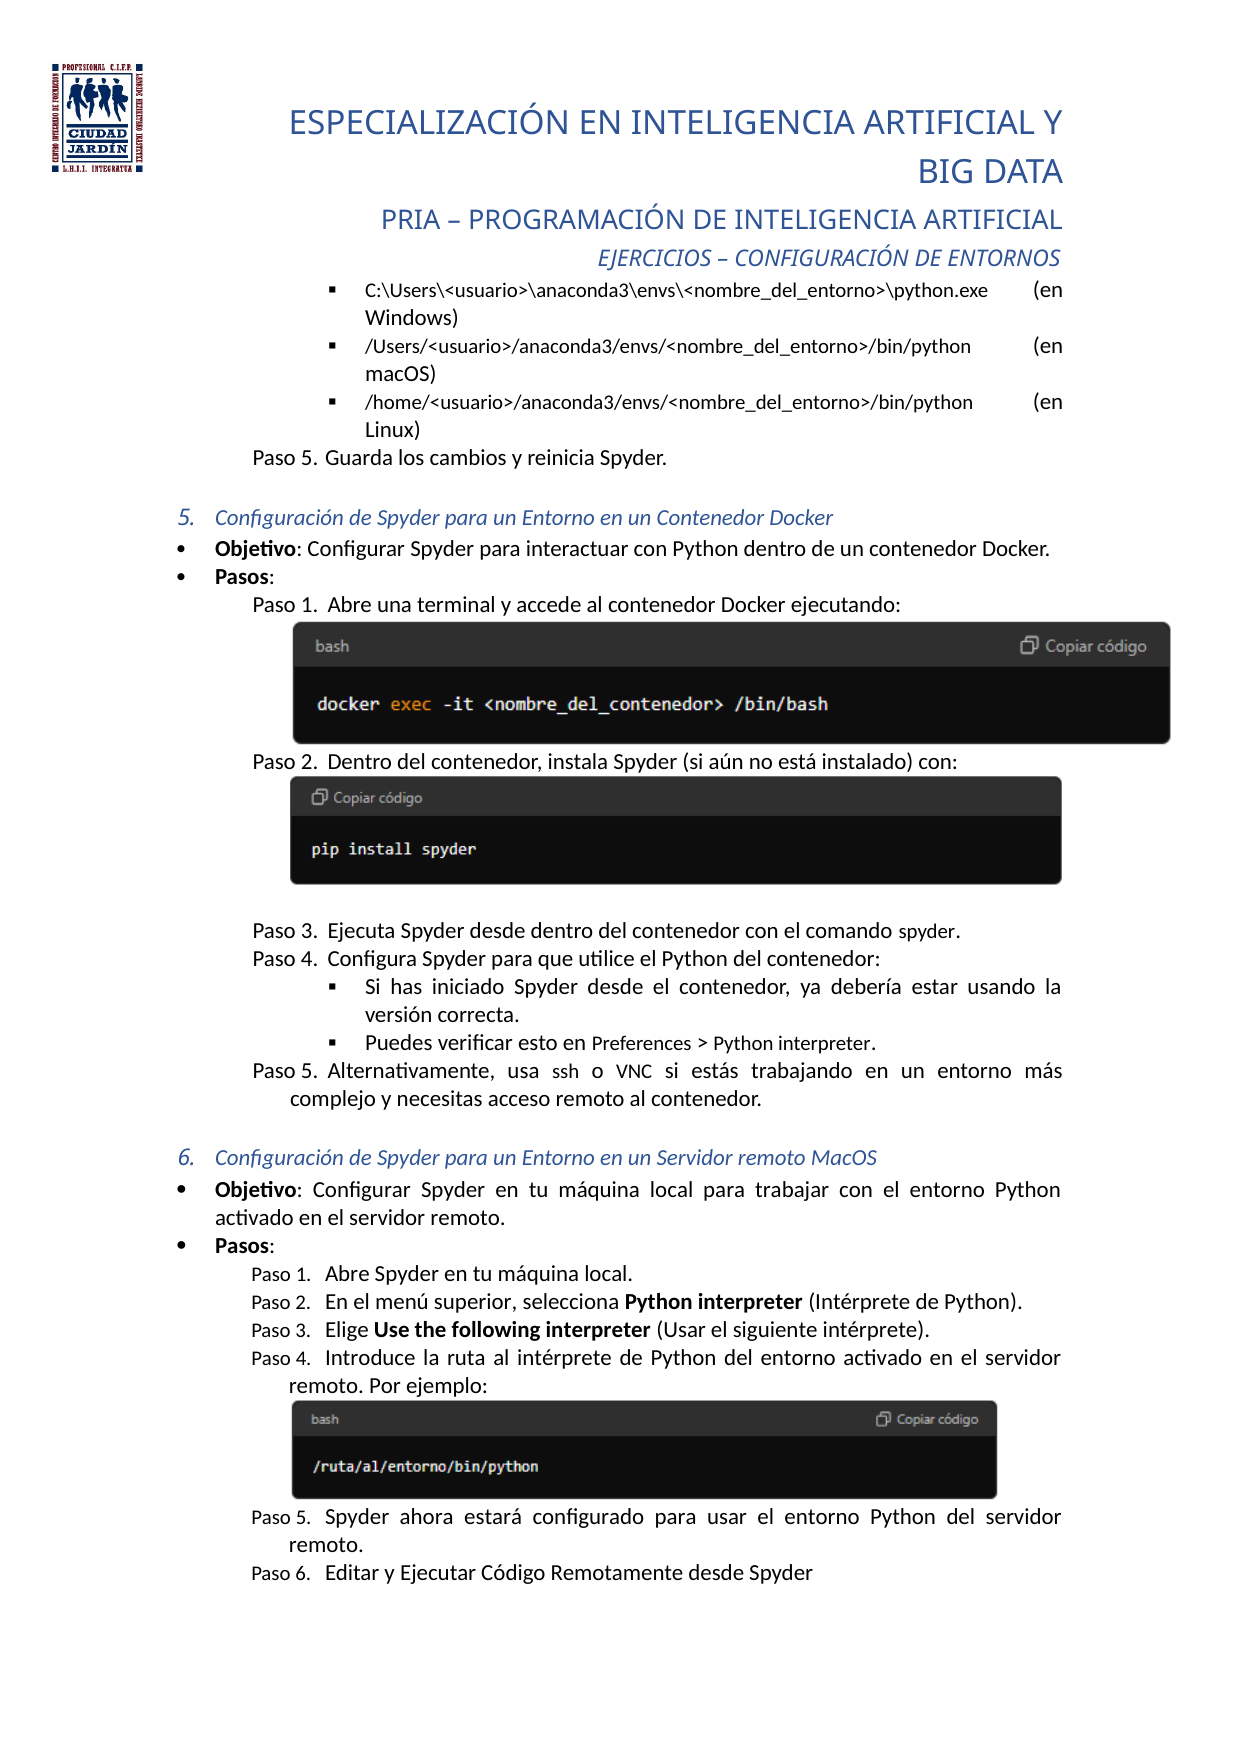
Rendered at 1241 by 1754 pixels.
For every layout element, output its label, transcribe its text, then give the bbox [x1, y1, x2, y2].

subtitle Configuración de Spyder para un Entorno en un Contenedor Docker [177, 501, 1063, 532]
list C:\Users\<usuario>\anaconda3\envs\<nombre_del_entorno>\python.exe (en Windows) [327, 275, 1063, 331]
list Puedes verificar esto en Preferences > Python interpreter. [327, 1028, 1063, 1056]
list Abre una terminal y accede al contenedor Docker ejecutando: [252, 590, 1063, 618]
picture [288, 1398, 1000, 1502]
list Abre Spyder en tu máquina local. [251, 1259, 1063, 1287]
picture [289, 774, 1063, 887]
subtitle Configuración de Spyder para un Entorno en un Servidor remoto MacOS [177, 1141, 1063, 1172]
list Spyder ahora estará configurado para usar el entorno Python del servidor remoto. [251, 1502, 1063, 1558]
list /Users/<usuario>/anaconda3/envs/<nombre_del_entorno>/bin/python (en macOS) [327, 331, 1063, 387]
list Guarda los cambios y reinicia Spyder. [252, 443, 1063, 471]
picture [289, 618, 1176, 747]
list Objetivo: Configurar Spyder para interactuar con Python dentro de un contenedor Docker. [177, 534, 1063, 562]
list Pasos: [177, 1231, 1063, 1259]
list Alternativamente, usa ssh o VNC si estás trabajando en un entorno más complejo y necesitas acceso remoto al contenedor. [252, 1056, 1063, 1112]
picture [49, 60, 145, 175]
list Configura Spyder para que utilice el Python del contenedor: [252, 944, 1063, 972]
list Editar y Ejecutar Código Remotamente desde Spyder [251, 1558, 1063, 1586]
list Pasos: [177, 562, 1063, 590]
list Dentro del contenedor, instala Spyder (si aún no está instalado) con: [252, 747, 1063, 775]
list /home/<usuario>/anaconda3/envs/<nombre_del_entorno>/bin/python (en Linux) [327, 387, 1063, 443]
list Si has iniciado Spyder desde el contenedor, ya debería estar usando la versión correcta. [327, 972, 1063, 1028]
list Ejecuta Spyder desde dentro del contenedor con el comando spyder. [252, 916, 1063, 944]
list Elige Use the following interpreter (Usar el siguiente intérprete). [251, 1315, 1063, 1343]
list Introduce la ruta al intérprete de Python del entorno activado en el servidor remoto. Por ejemplo: [251, 1343, 1063, 1399]
list En el menú superior, selecciona Python interpreter (Intérprete de Python). [251, 1287, 1063, 1315]
list Objetivo: Configurar Spyder en tu máquina local para trabajar con el entorno Python activado en el servidor remoto. [177, 1175, 1063, 1231]
